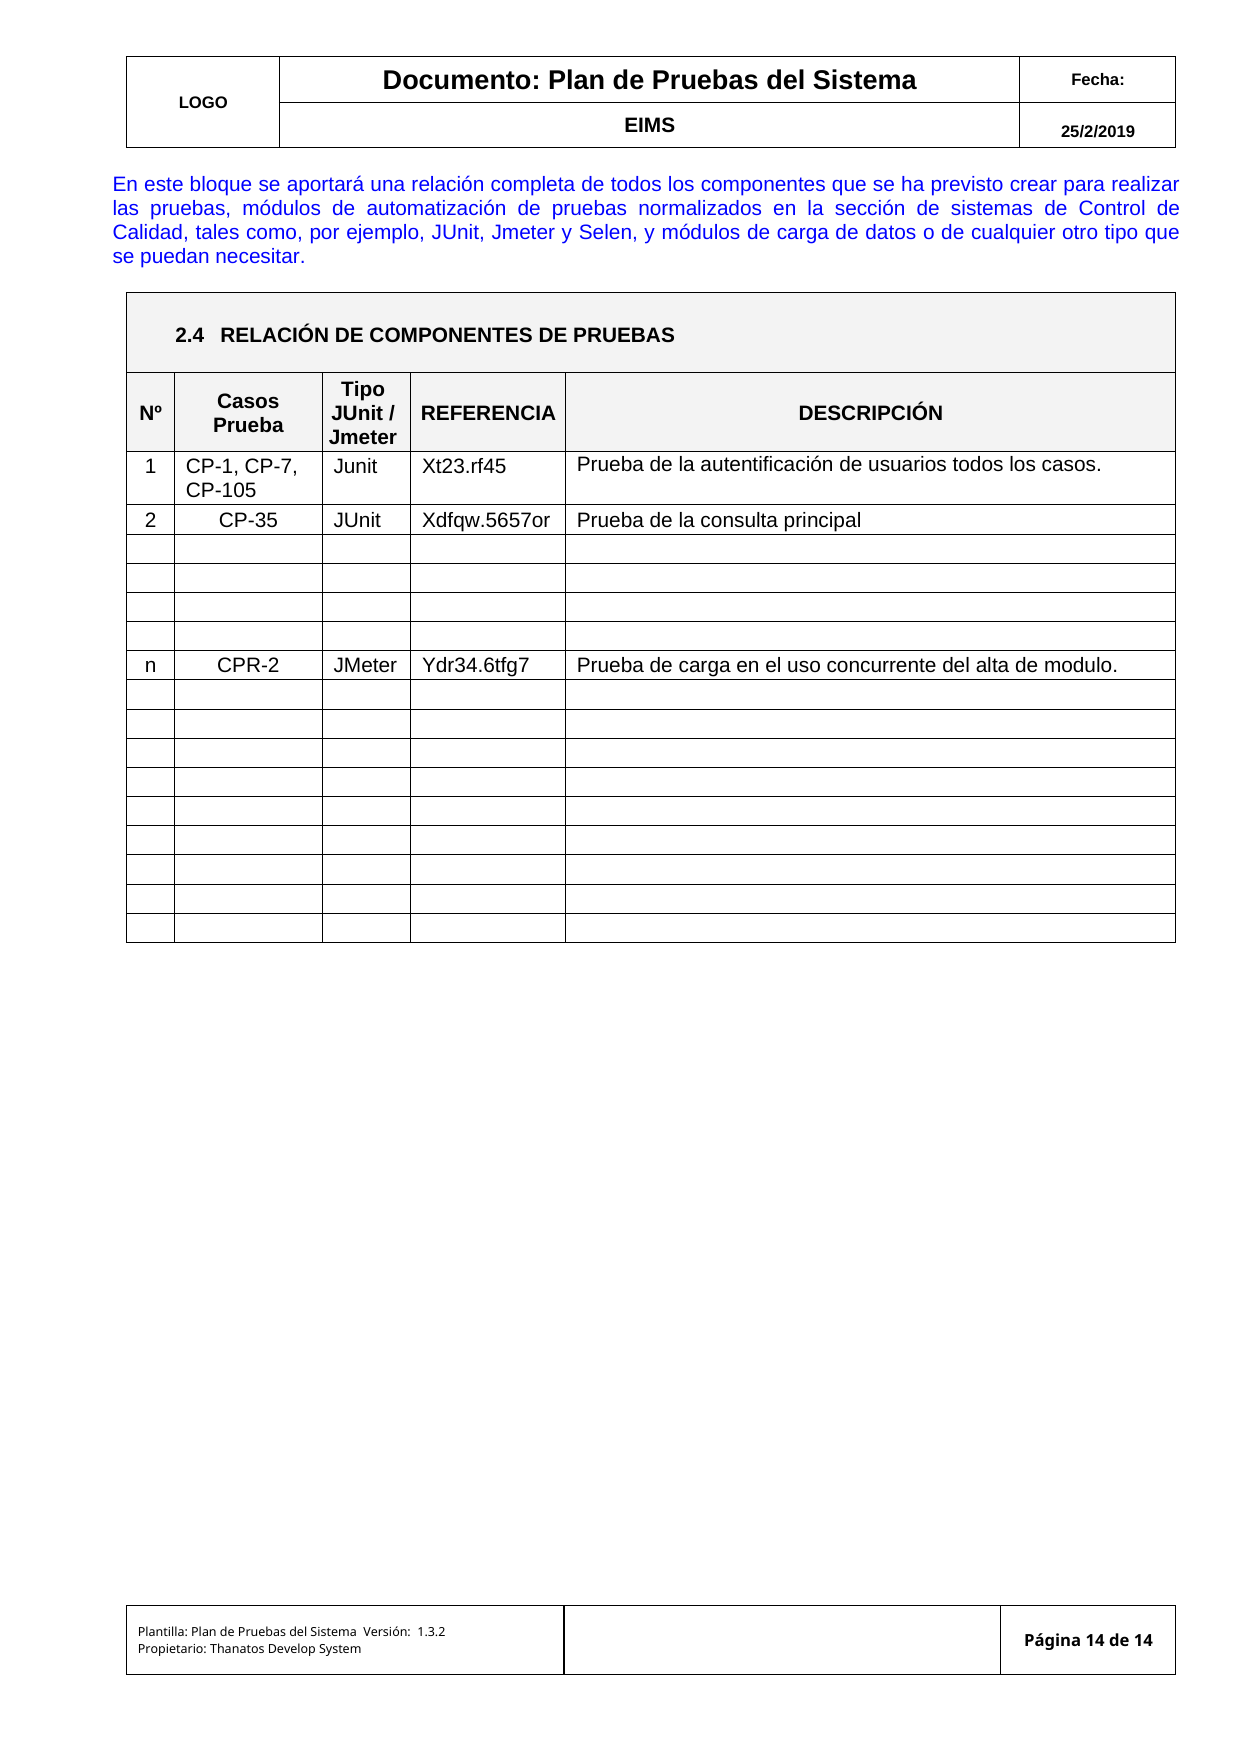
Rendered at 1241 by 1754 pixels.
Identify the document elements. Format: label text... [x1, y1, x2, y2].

table_cell [323, 564, 410, 592]
table_cell [411, 826, 565, 854]
table_cell [566, 564, 1175, 592]
table_cell Junit [323, 452, 410, 504]
table_cell [175, 535, 322, 563]
table_cell [411, 564, 565, 592]
table_cell [175, 710, 322, 738]
table_cell [566, 739, 1175, 767]
table_cell CP-1, CP-7, CP-105 [175, 452, 322, 504]
table_cell [127, 826, 174, 854]
table_cell [175, 885, 322, 913]
table_cell [175, 564, 322, 592]
table_cell [127, 622, 174, 650]
table_cell 1 [127, 452, 174, 504]
table_cell [566, 914, 1175, 942]
table_cell [323, 739, 410, 767]
table_cell [127, 914, 174, 942]
table_cell Nº [127, 373, 174, 451]
table_cell Casos Prueba [175, 373, 322, 451]
table_cell [566, 768, 1175, 796]
table_header RELACIÓN DE COMPONENTES DE PRUEBAS [127, 293, 1175, 372]
table_cell [411, 885, 565, 913]
table_cell [323, 710, 410, 738]
table_cell [411, 593, 565, 621]
table_cell [411, 914, 565, 942]
table_cell [411, 680, 565, 708]
table_cell [411, 710, 565, 738]
table_cell [127, 680, 174, 708]
table_cell [175, 826, 322, 854]
table_cell [127, 593, 174, 621]
table_cell [566, 855, 1175, 883]
table_cell [175, 739, 322, 767]
table_cell [411, 797, 565, 825]
table_cell [323, 885, 410, 913]
table_cell [323, 593, 410, 621]
table_cell [127, 797, 174, 825]
table_cell [323, 914, 410, 942]
table_cell [566, 826, 1175, 854]
table_cell CPR-2 [175, 651, 322, 679]
table_cell [127, 564, 174, 592]
table_cell Prueba de carga en el uso concurrente del alta de modulo. [566, 651, 1175, 679]
table_cell [411, 768, 565, 796]
table_cell [175, 622, 322, 650]
table_cell [127, 855, 174, 883]
table_cell [323, 622, 410, 650]
table_cell [323, 855, 410, 883]
table_cell [175, 768, 322, 796]
text En este bloque se aportará una relación completa de todos los componentes que se ha previsto crear para realizar las pruebas, módulos de automatización de pruebas normalizados en la sección de sistemas de Control de Calidad, tales como, por ejemplo, JUnit, Jmeter y Selen, y módulos de carga de datos o de cualquier otro tipo que se puedan necesitar. [112, 172, 1181, 268]
table_cell [566, 680, 1175, 708]
table_cell [566, 535, 1175, 563]
table_cell [566, 885, 1175, 913]
table_cell CP-35 [175, 505, 322, 533]
table_cell [175, 855, 322, 883]
table_cell [127, 885, 174, 913]
table_cell [566, 710, 1175, 738]
table_cell [566, 622, 1175, 650]
table_cell [411, 739, 565, 767]
table_cell [411, 535, 565, 563]
table_cell JUnit [323, 505, 410, 533]
table_cell [127, 768, 174, 796]
table_cell Ydr34.6tfg7 [411, 651, 565, 679]
table_cell [411, 622, 565, 650]
table_cell [127, 710, 174, 738]
table_cell [127, 739, 174, 767]
table_cell [566, 593, 1175, 621]
table_cell [175, 914, 322, 942]
table_cell [411, 855, 565, 883]
table_cell [175, 593, 322, 621]
table_cell Prueba de la consulta principal [566, 505, 1175, 533]
table_cell [175, 797, 322, 825]
table_cell n [127, 651, 174, 679]
table_cell [323, 535, 410, 563]
table_cell [175, 680, 322, 708]
table_cell Xt23.rf45 [411, 452, 565, 504]
table_cell Tipo JUnit / Jmeter [323, 373, 410, 451]
table_cell [323, 826, 410, 854]
table_cell [323, 680, 410, 708]
table_cell 2 [127, 505, 174, 533]
table_cell DESCRIPCIÓN [566, 373, 1175, 451]
table_cell [127, 535, 174, 563]
table_cell Prueba de la autentificación de usuarios todos los casos. [566, 452, 1175, 504]
table_cell [566, 797, 1175, 825]
table_cell REFERENCIA [411, 373, 565, 451]
table_cell [323, 797, 410, 825]
table_cell JMeter [323, 651, 410, 679]
table_cell [323, 768, 410, 796]
table_cell Xdfqw.5657or [411, 505, 565, 533]
